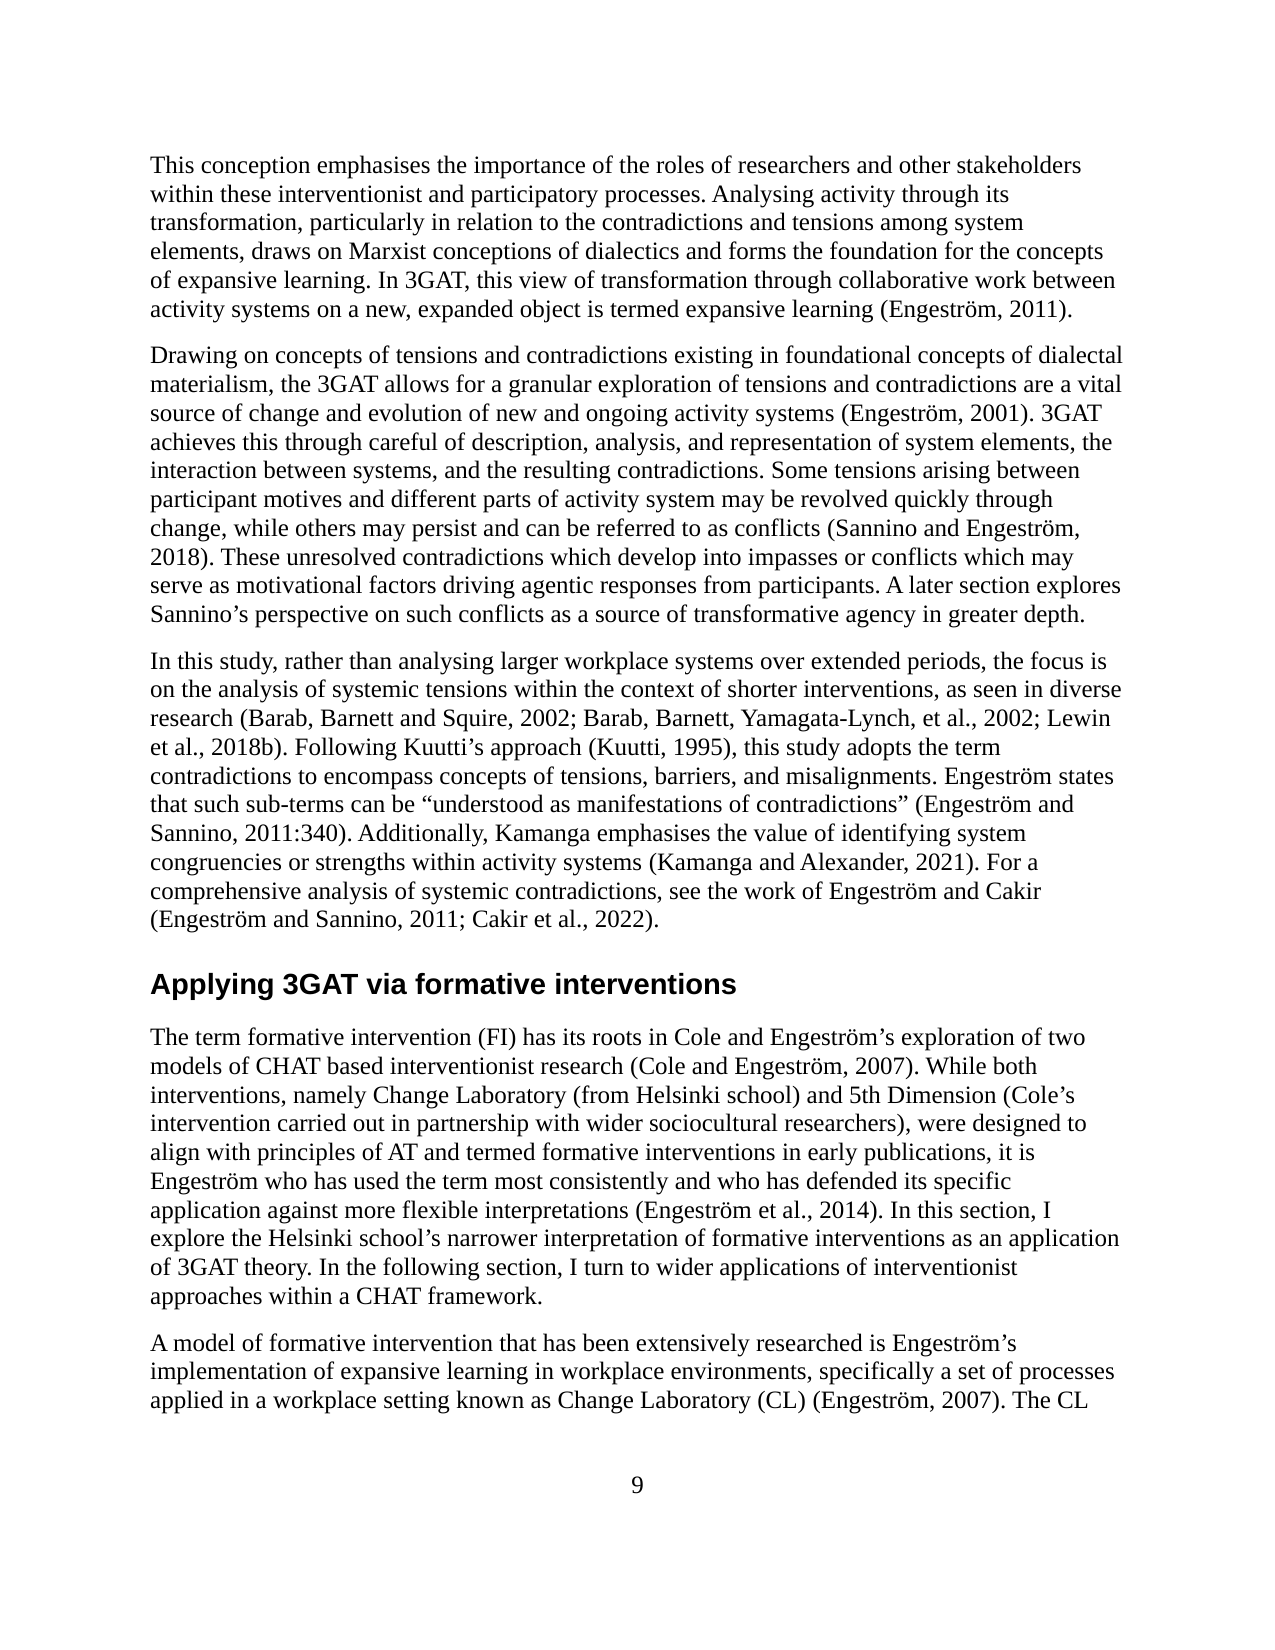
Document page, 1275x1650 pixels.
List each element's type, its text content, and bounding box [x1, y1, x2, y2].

text This conception emphasises the importance of the roles of researchers and other stakeholders within these interventionist and participatory processes. Analysing activity through its transformation, particularly in relation to the contradictions and tensions among system elements, draws on Marxist conceptions of dialectics and forms the foundation for the concepts of expansive learning. In 3GAT, this view of transformation through collaborative work between activity systems on a new, expanded object is termed expansive learning (Engeström, 2011). [150, 150, 1125, 322]
text A model of formative intervention that has been extensively researched is Engeström’s implementation of expansive learning in workplace environments, specifically a set of processes applied in a workplace setting known as Change Laboratory (CL) (Engeström, 2007). The CL [150, 1328, 1125, 1414]
text The term formative intervention (FI) has its roots in Cole and Engeström’s exploration of two models of CHAT based interventionist research (Cole and Engeström, 2007). While both interventions, namely Change Laboratory (from Helsinki school) and 5th Dimension (Cole’s intervention carried out in partnership with wider sociocultural researchers), were designed to align with principles of AT and termed formative interventions in early publications, it is Engeström who has used the term most consistently and who has defended its specific application against more flexible interpretations (Engeström et al., 2014). In this section, I explore the Helsinki school’s narrower interpretation of formative interventions as an application of 3GAT theory. In the following section, I turn to wider applications of interventionist approaches within a CHAT framework. [150, 1022, 1125, 1310]
text In this study, rather than analysing larger workplace systems over extended periods, the focus is on the analysis of systemic tensions within the context of shorter interventions, as seen in diverse research (Barab, Barnett and Squire, 2002; Barab, Barnett, Yamagata-Lynch, et al., 2002; Lewin et al., 2018b). Following Kuutti’s approach (Kuutti, 1995), this study adopts the term contradictions to encompass concepts of tensions, barriers, and misalignments. Engeström states that such sub-terms can be “understood as manifestations of contradictions” (Engeström and Sannino, 2011:340). Additionally, Kamanga emphasises the value of identifying system congruencies or strengths within activity systems (Kamanga and Alexander, 2021). For a comprehensive analysis of systemic contradictions, see the work of Engeström and Cakir (Engeström and Sannino, 2011; Cakir et al., 2022). [150, 646, 1125, 933]
text Drawing on concepts of tensions and contradictions existing in foundational concepts of dialectal materialism, the 3GAT allows for a granular exploration of tensions and contradictions are a vital source of change and evolution of new and ongoing activity systems (Engeström, 2001). 3GAT achieves this through careful of description, analysis, and representation of system elements, the interaction between systems, and the resulting contradictions. Some tensions arising between participant motives and different parts of activity system may be revolved quickly through change, while others may persist and can be referred to as conflicts (Sannino and Engeström, 2018). These unresolved contradictions which develop into impasses or conflicts which may serve as motivational factors driving agentic responses from participants. A later section explores Sannino’s perspective on such conflicts as a source of transformative agency in greater depth. [150, 340, 1125, 628]
subtitle Applying 3GAT via formative interventions [150, 967, 1125, 1001]
